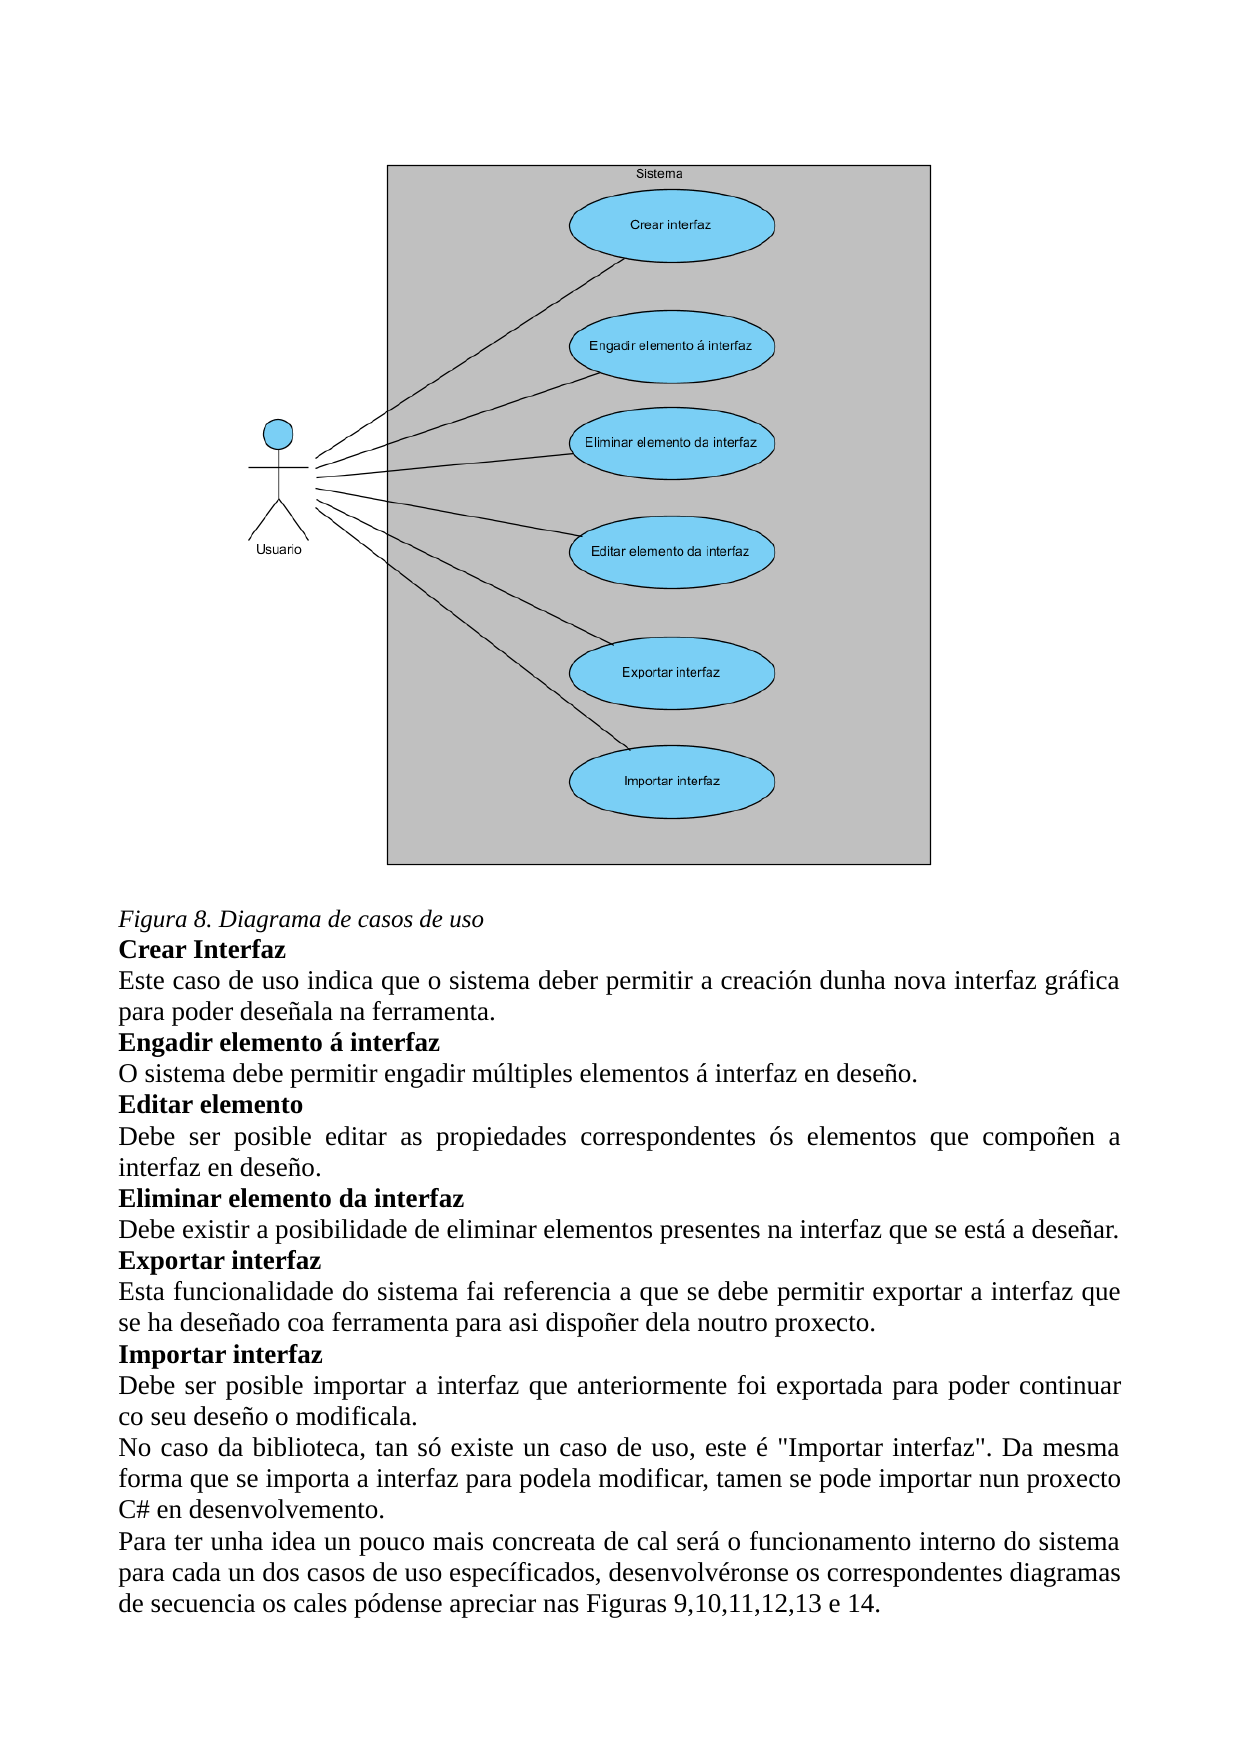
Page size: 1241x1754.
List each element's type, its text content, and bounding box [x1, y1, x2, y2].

text Importar interfaz [118, 1338, 1122, 1369]
text Debe existir a posibilidade de eliminar elementos presentes na interfaz que se está a deseñar. [118, 1213, 1122, 1244]
text No caso da biblioteca, tan só existe un caso de uso, este é "Importar interfaz". Da mesma forma que se importa a interfaz para podela modificar, tamen se pode importar nun proxecto C# en desenvolvemento. [118, 1431, 1122, 1524]
text Este caso de uso indica que o sistema deber permitir a creación dunha nova interfaz gráfica para poder deseñala na ferramenta. [118, 964, 1122, 1026]
text Eliminar elemento da interfaz [118, 1182, 1122, 1213]
text Engadir elemento á interfaz [118, 1026, 1122, 1057]
text Esta funcionalidade do sistema fai referencia a que se debe permitir exportar a interfaz que se ha deseñado coa ferramenta para asi dispoñer dela noutro proxecto. [118, 1275, 1122, 1338]
text Editar elemento [118, 1088, 1122, 1120]
picture [118, 130, 1123, 904]
text Debe ser posible importar a interfaz que anteriormente foi exportada para poder continuar co seu deseño o modificala. [118, 1369, 1122, 1431]
text [118, 118, 1122, 130]
text Crear Interfaz [118, 933, 1122, 964]
text Debe ser posible editar as propiedades correspondentes ós elementos que compoñen a interfaz en deseño. [118, 1120, 1122, 1182]
text Exportar interfaz [118, 1244, 1122, 1275]
text O sistema debe permitir engadir múltiples elementos á interfaz en deseño. [118, 1057, 1122, 1088]
text Para ter unha idea un pouco mais concreata de cal será o funcionamento interno do sistema para cada un dos casos de uso específicados, desenvolvéronse os correspondentes diagramas de secuencia os cales pódense apreciar nas Figuras 9,10,11,12,13 e 14. [118, 1524, 1122, 1618]
text Figura 8. Diagrama de casos de uso [118, 904, 1122, 933]
